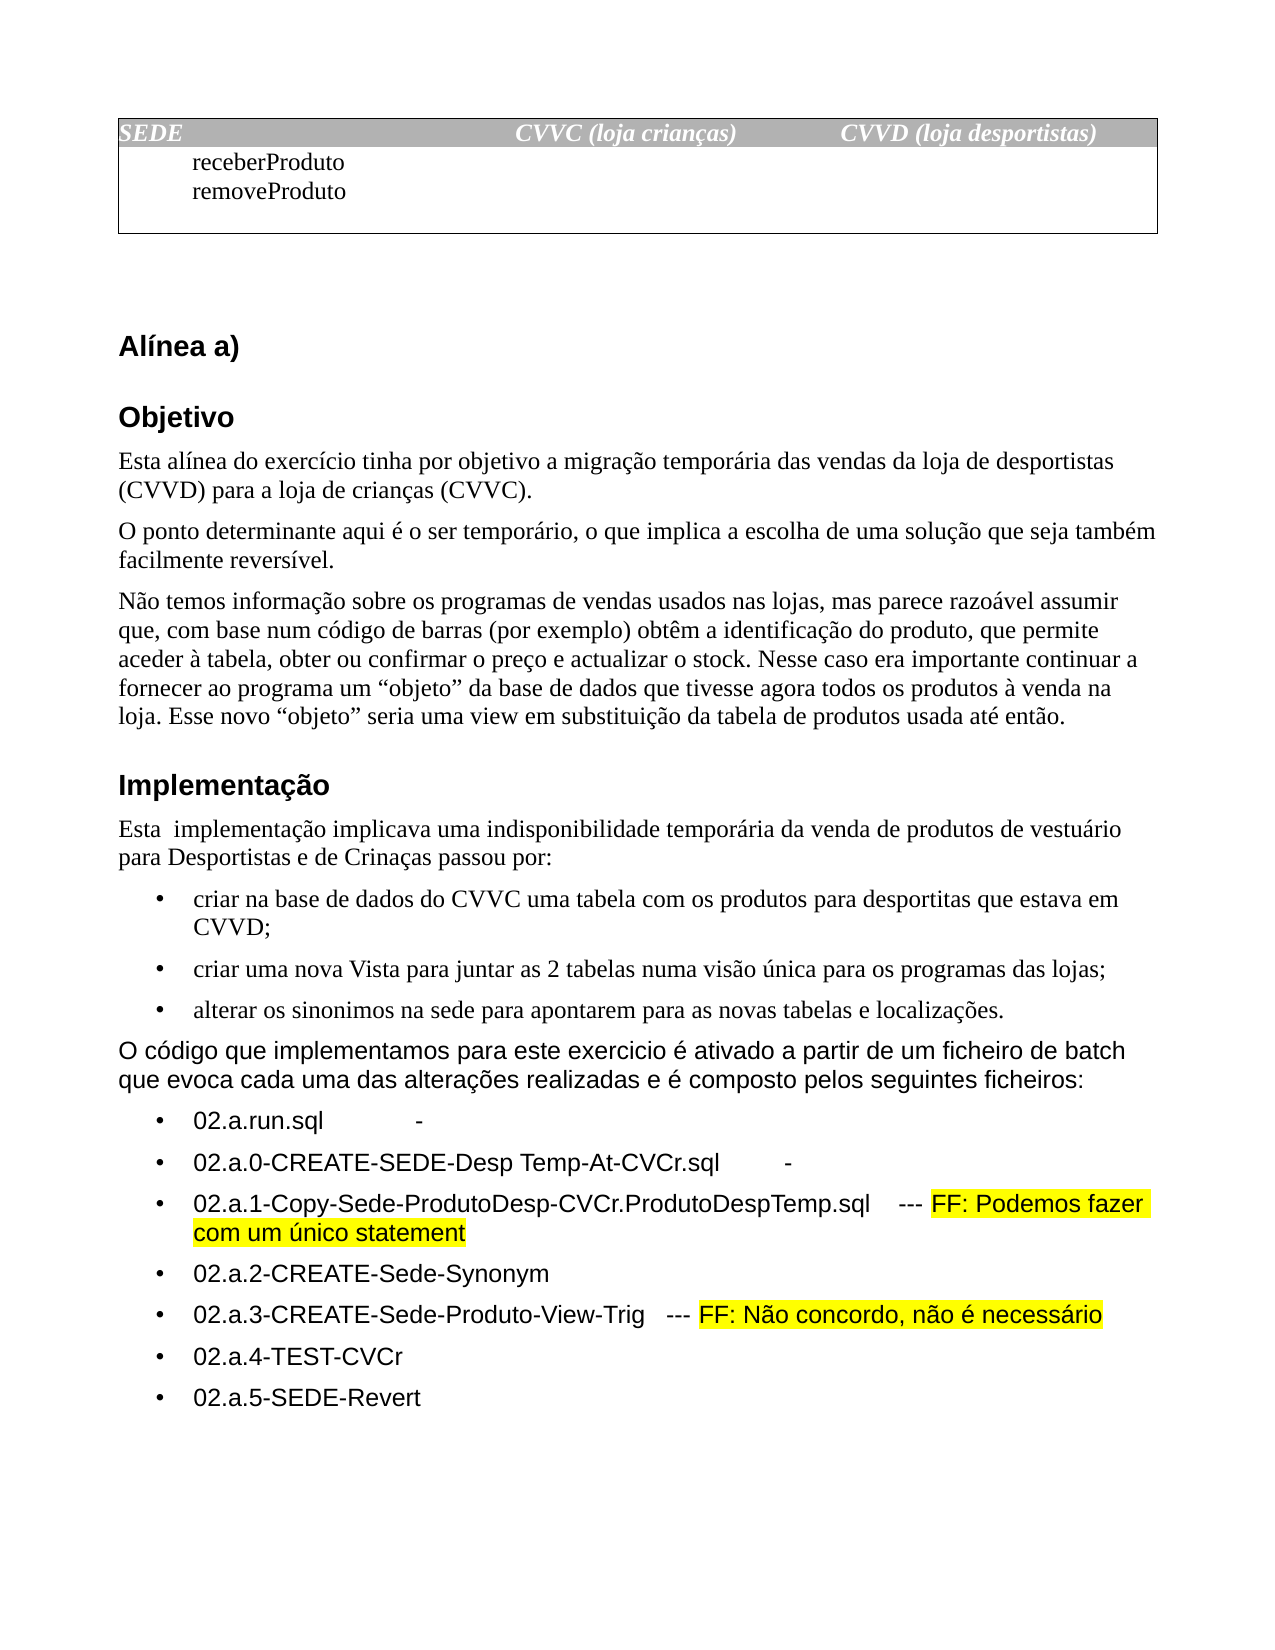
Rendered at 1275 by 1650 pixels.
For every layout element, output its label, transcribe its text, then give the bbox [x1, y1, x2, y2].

list alterar os sinonimos na sede para apontarem para as novas tabelas e localizações. [156, 995, 1157, 1024]
table_header CVVC (loja crianças) [515, 119, 840, 147]
list 02.a.0-CREATE-SEDE-Desp Temp-At-CVCr.sql - [156, 1148, 1157, 1176]
text Esta implementação implicava uma indisponibilidade temporária da venda de produtos de vestuário para Desportistas e de Crinaças passou por: [118, 814, 1157, 871]
list criar uma nova Vista para juntar as 2 tabelas numa visão única para os programas das lojas; [156, 954, 1157, 982]
subtitle Alínea a) [118, 329, 1157, 363]
table_cell [840, 147, 1157, 233]
list 02.a.4-TEST-CVCr [156, 1342, 1157, 1371]
text Não temos informação sobre os programas de vendas usados nas lojas, mas parece razoável assumir que, com base num código de barras (por exemplo) obtêm a identificação do produto, que permite aceder à tabela, obter ou confirmar o preço e actualizar o stock. Nesse caso era importante continuar a fornecer ao programa um “objeto” da base de dados que tivesse agora todos os produtos à venda na loja. Esse novo “objeto” seria uma view em substituição da tabela de produtos usada até então. [118, 586, 1157, 730]
list 02.a.3-CREATE-Sede-Produto-View-Trig --- FF: Não concordo, não é necessário [156, 1300, 1157, 1329]
subtitle Objetivo [118, 400, 1157, 434]
text Esta alínea do exercício tinha por objetivo a migração temporária das vendas da loja de desportistas (CVVD) para a loja de crianças (CVVC). [118, 446, 1157, 504]
text O código que implementamos para este exercicio é ativado a partir de um ficheiro de batch que evoca cada uma das alterações realizadas e é composto pelos seguintes ficheiros: [118, 1036, 1157, 1094]
table_header SEDE [119, 119, 515, 147]
table_header CVVD (loja desportistas) [840, 119, 1157, 147]
list 02.a.5-SEDE-Revert [156, 1383, 1157, 1412]
list 02.a.run.sql - [156, 1106, 1157, 1135]
list 02.a.2-CREATE-Sede-Synonym [156, 1259, 1157, 1288]
table_cell [515, 147, 840, 233]
text O ponto determinante aqui é o ser temporário, o que implica a escolha de uma solução que seja também facilmente reversível. [118, 516, 1157, 574]
table_cell receberProduto removeProduto [119, 147, 515, 233]
list criar na base de dados do CVVC uma tabela com os produtos para desportitas que estava em CVVD; [156, 884, 1157, 941]
subtitle Implementação [118, 768, 1157, 801]
list 02.a.1-Copy-Sede-ProdutoDesp-CVCr.ProdutoDespTemp.sql --- FF: Podemos fazer com um único statement [156, 1189, 1157, 1247]
